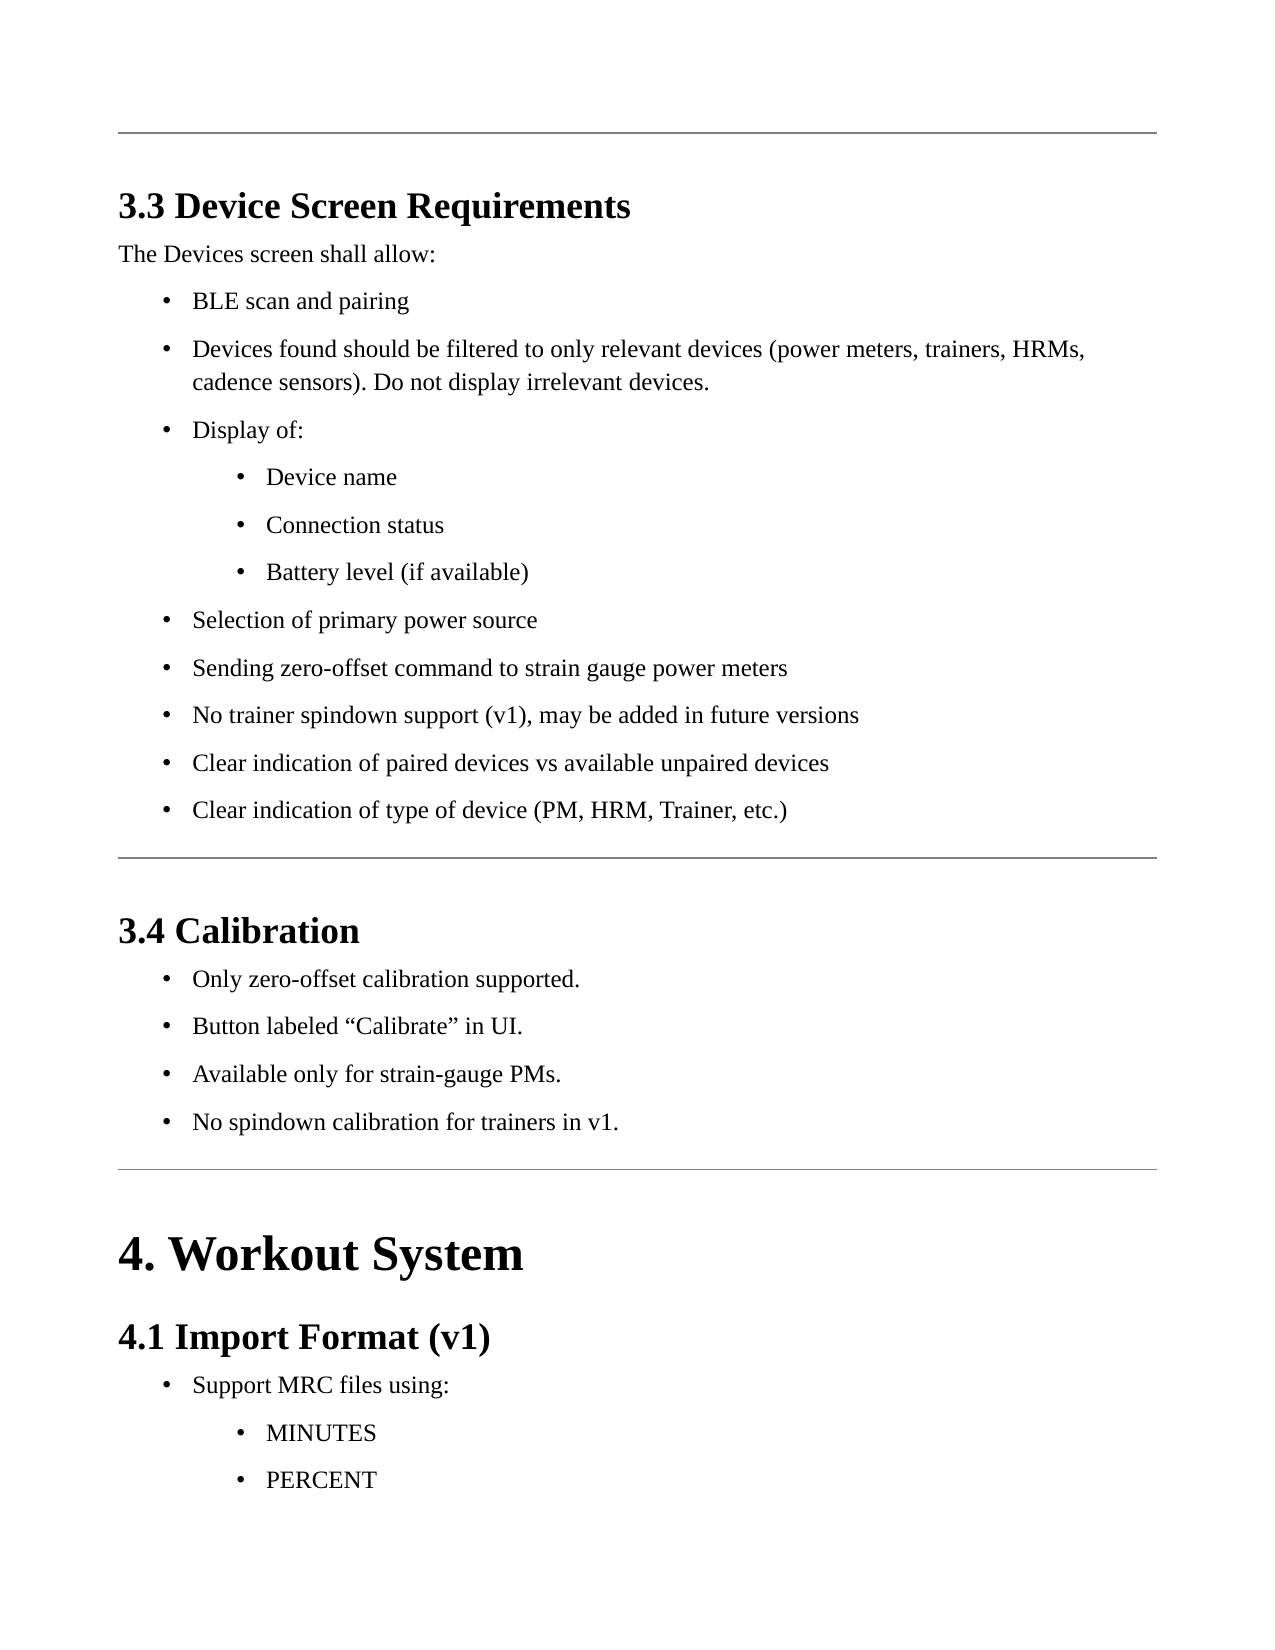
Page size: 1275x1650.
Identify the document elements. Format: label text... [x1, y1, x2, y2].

list BLE scan and pairing [162, 286, 1157, 315]
subtitle 3.3 Device Screen Requirements [118, 183, 1157, 226]
list No spindown calibration for trainers in v1. [162, 1107, 1157, 1135]
list Device name [236, 462, 1157, 491]
list Display of: [162, 415, 1157, 443]
list Clear indication of paired devices vs available unpaired devices [162, 748, 1157, 777]
list Sending zero-offset command to strain gauge power meters [162, 653, 1157, 681]
list Button labeled “Calibrate” in UI. [162, 1011, 1157, 1040]
list Selection of primary power source [162, 605, 1157, 634]
list Clear indication of type of device (PM, HRM, Trainer, etc.) [162, 796, 1157, 824]
list Available only for strain-gauge PMs. [162, 1059, 1157, 1088]
text The Devices screen shall allow: [118, 239, 1157, 268]
list Support MRC files using: [162, 1370, 1157, 1399]
list Only zero-offset calibration supported. [162, 964, 1157, 993]
subtitle 3.4 Calibration [118, 908, 1157, 951]
list MINUTES [236, 1418, 1157, 1446]
subtitle 4.1 Import Format (v1) [118, 1314, 1157, 1357]
list PERCENT [236, 1465, 1157, 1494]
list Connection status [236, 510, 1157, 539]
list Devices found should be filtered to only relevant devices (power meters, trainers, HRMs, cadence sensors). Do not display irrelevant devices. [162, 334, 1157, 396]
list No trainer spindown support (v1), may be added in future versions [162, 700, 1157, 729]
subtitle 4. Workout System [118, 1223, 1157, 1281]
list Battery level (if available) [236, 557, 1157, 586]
